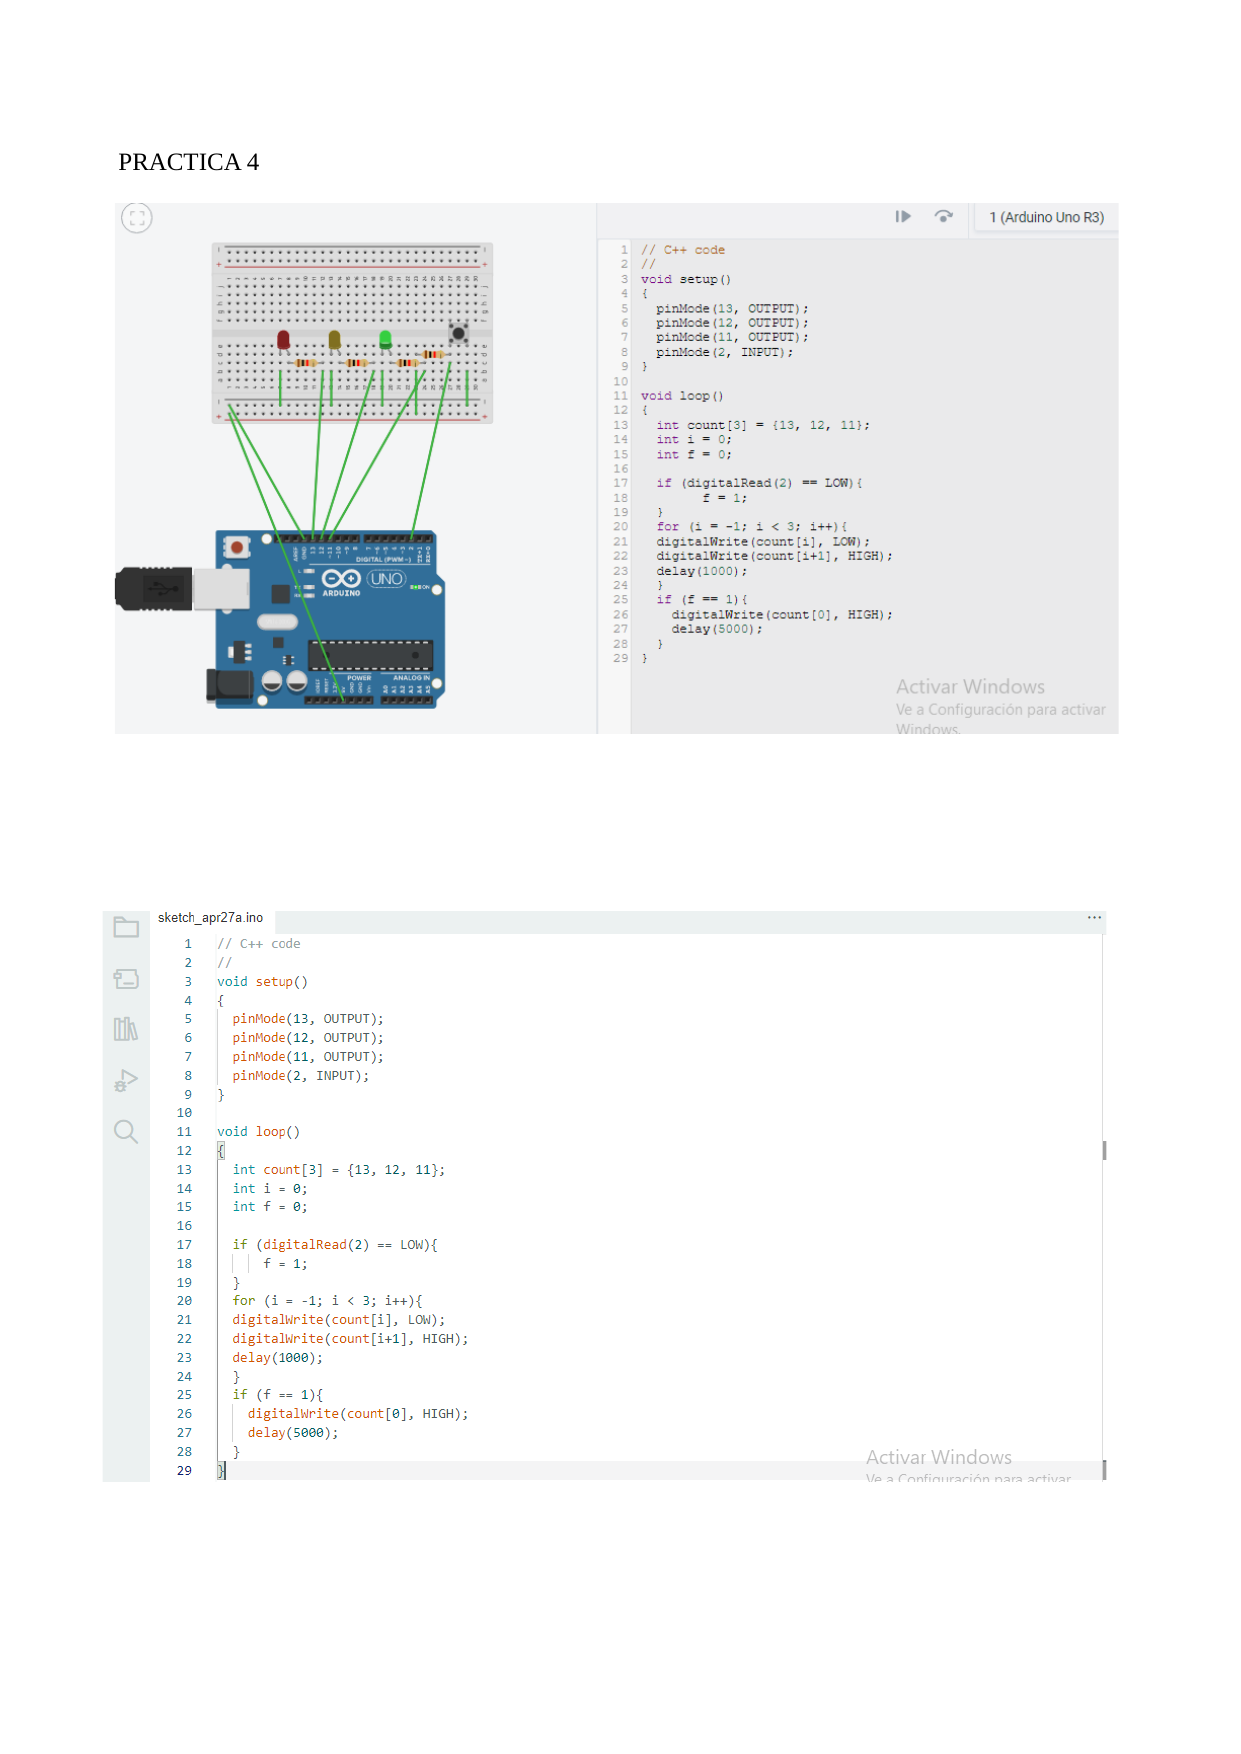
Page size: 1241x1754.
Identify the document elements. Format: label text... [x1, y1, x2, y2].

picture [114, 203, 1119, 734]
picture [102, 911, 1107, 1482]
text PRACTICA 4 [118, 147, 1122, 176]
